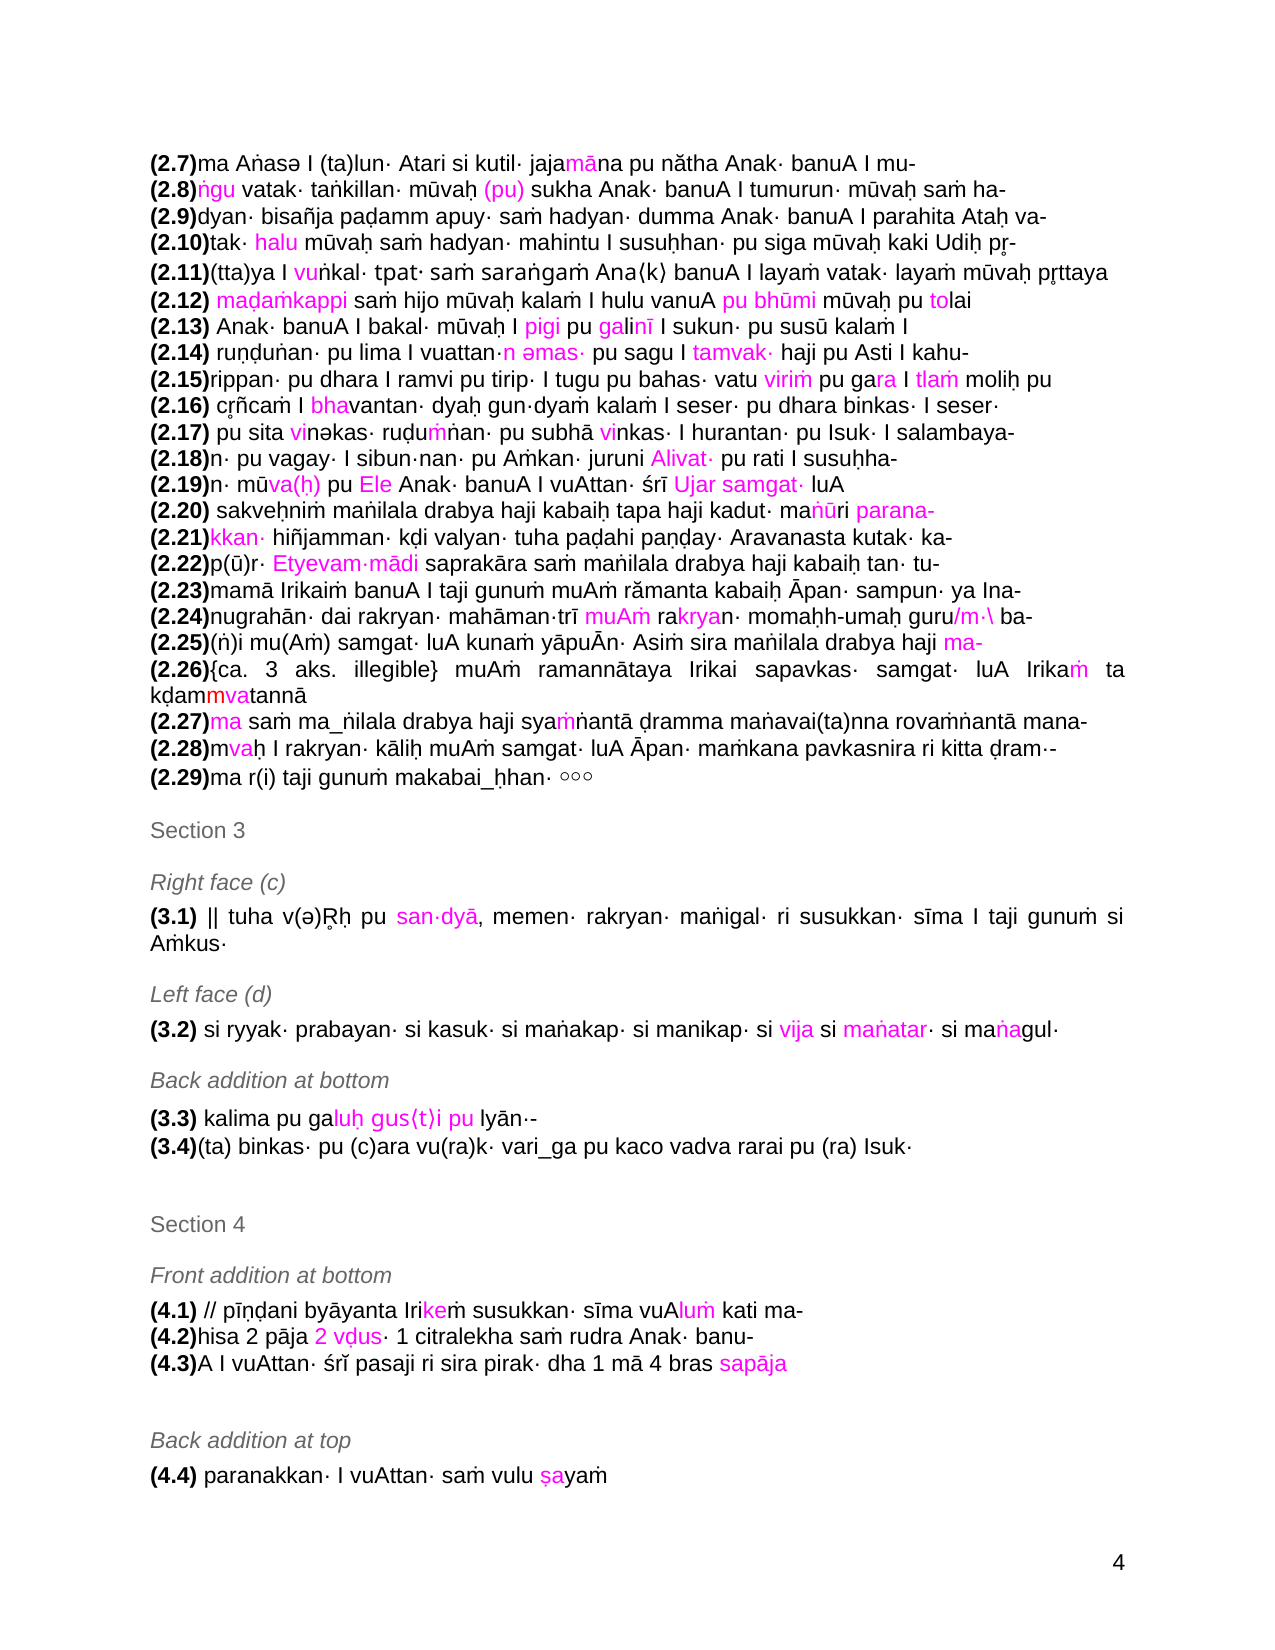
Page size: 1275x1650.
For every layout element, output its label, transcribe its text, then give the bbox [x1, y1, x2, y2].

text (2.19)n· mūva(ḥ) pu Ele Anak· banuA I vuAttan· śrī Ujar samgat· luA [150, 471, 1125, 497]
text (2.15)rippan· pu dhara I ramvi pu tirip· I tugu pu bahas· vatu viriṁ pu gara I tlaṁ moliḥ pu [150, 366, 1125, 392]
text (2.23)mamā Irikaiṁ banuA I taji gunuṁ muAṁ rămanta kabaiḥ Āpan· sampun· ya Ina- [150, 577, 1125, 603]
text (2.8)ṅgu vatak· taṅkillan· mūvaḥ (pu) sukha Anak· banuA I tumurun· mūvaḥ saṁ ha- [150, 176, 1125, 203]
text (2.29)ma r(i) taji gunuṁ makabai_ḥhan· ￮￮￮ [150, 761, 1125, 792]
text (2.25)(ṅ)i mu(Aṁ) samgat· luA kunaṁ yāpuĀn· Asiṁ sira maṅilala drabya haji ma- [150, 629, 1125, 656]
text (3.2) si ryyak· prabayan· si kasuk· si maṅakap· si manikap· si vija si maṅatar· si maṅagul· [150, 1016, 1125, 1042]
text (2.14) ruṇḍuṅan· pu lima I vuattan·n əmas· pu sagu I tamvak· haji pu Asti I kahu- [150, 339, 1125, 366]
text (4.1) // pīṇḍani byāyanta Irikeṁ susukkan· sīma vuAluṁ kati ma- [150, 1297, 1125, 1323]
text (2.28)mvaḥ I rakryan· kāliḥ muAṁ samgat· luA Āpan· maṁkana pavkasnira ri kitta ḍram·- [150, 735, 1125, 761]
text (2.12) maḍaṁkappi saṁ hijo mūvaḥ kalaṁ I hulu vanuA pu bhūmi mūvaḥ pu tolai [150, 287, 1125, 313]
text (2.21)kkan· hiñjamman· kḍi valyan· tuha paḍahi paṇḍay· Aravanasta kutak· ka- [150, 524, 1125, 550]
text (2.9)dyan· bisañja paḍamm apuy· saṁ hadyan· dumma Anak· banuA I parahita Ataḥ va- [150, 203, 1125, 229]
text (2.27)ma saṁ ma_ṅilala drabya haji syaṁṅantā ḍramma maṅavai(ta)nna rovaṁṅantā mana- [150, 708, 1125, 735]
text (2.18)n· pu vagay· I sibun·nan· pu Aṁkan· juruni Alivat· pu rati I susuḥha- [150, 445, 1125, 471]
text (2.22)p(ū)r· Etyevam·mādi saprakāra saṁ maṅilala drabya haji kabaiḥ tan· tu- [150, 550, 1125, 577]
subtitle Section 3 [150, 817, 1125, 844]
subtitle Back addition at bottom [150, 1067, 1125, 1093]
subtitle Section 4 [150, 1211, 1125, 1237]
subtitle Back addition at top [150, 1427, 1125, 1453]
subtitle Right face (c) [150, 869, 1125, 895]
text (4.3)A I vuAttan· śrĭ pasaji ri sira pirak· dha 1 mā 4 bras sapāja [150, 1349, 1125, 1376]
text (2.10)tak· halu mūvaḥ saṁ hadyan· mahintu I susuḥhan· pu siga mūvaḥ kaki Udiḥ pr̥- [150, 229, 1125, 255]
text (2.24)nugrahān· dai rakryan· mahāman·trī muAṁ rakryan· momaḥh-umaḥ guru/m·\ ba- [150, 603, 1125, 629]
subtitle Front addition at bottom [150, 1262, 1125, 1288]
text (3.1) || tuha v(ə)R̥ḥ pu san·dyā‚ memen· rakryan· maṅigal· ri susukkan· sīma I taji gunuṁ si Aṁkus· [150, 903, 1125, 956]
text (2.11)(tta)ya I vuṅkal· tpat· saṁ saraṅgaṁ Ana⟨k⟩ banuA I layaṁ vatak· layaṁ mūvaḥ pr̥ttaya [150, 255, 1125, 287]
subtitle Left face (d) [150, 981, 1125, 1007]
text (2.7)ma Aṅasə I (ta)lun· Atari si kutil· jajamāna pu nătha Anak· banuA I mu- [150, 150, 1125, 176]
text (2.26){ca. 3 aks. illegible} muAṁ ramannātaya Irikai sapavkas· samgat· luA Irikaṁ ta kḍammvatannā [150, 656, 1125, 708]
text (4.4) paranakkan· I vuAttan· saṁ vulu ṣayaṁ [150, 1462, 1125, 1488]
text (4.2)hisa 2 pāja 2 vḍus· 1 citralekha saṁ rudra Anak· banu- [150, 1323, 1125, 1349]
text (2.13) Anak· banuA I bakal· mūvaḥ I pigi pu galinī I sukun· pu susū kalaṁ I [150, 313, 1125, 339]
text (3.3) kalima pu galuḥ gus⟨t⟩i pu lyān·- [150, 1102, 1125, 1133]
text (2.17) pu sita vinəkas· ruḍuṁṅan· pu subhā vinkas· I hurantan· pu Isuk· I salambaya- [150, 418, 1125, 445]
text (2.16) cr̥ñcaṁ I bhavantan· dyaḥ gun·dyaṁ kalaṁ I seser· pu dhara binkas· I seser· [150, 392, 1125, 418]
text (3.4)(ta) binkas· pu (c)ara vu(ra)k· vari_ga pu kaco vadva rarai pu (ra) Isuk· [150, 1133, 1125, 1159]
text (2.20) sakveḥniṁ maṅilala drabya haji kabaiḥ tapa haji kadut· maṅūri parana- [150, 497, 1125, 524]
